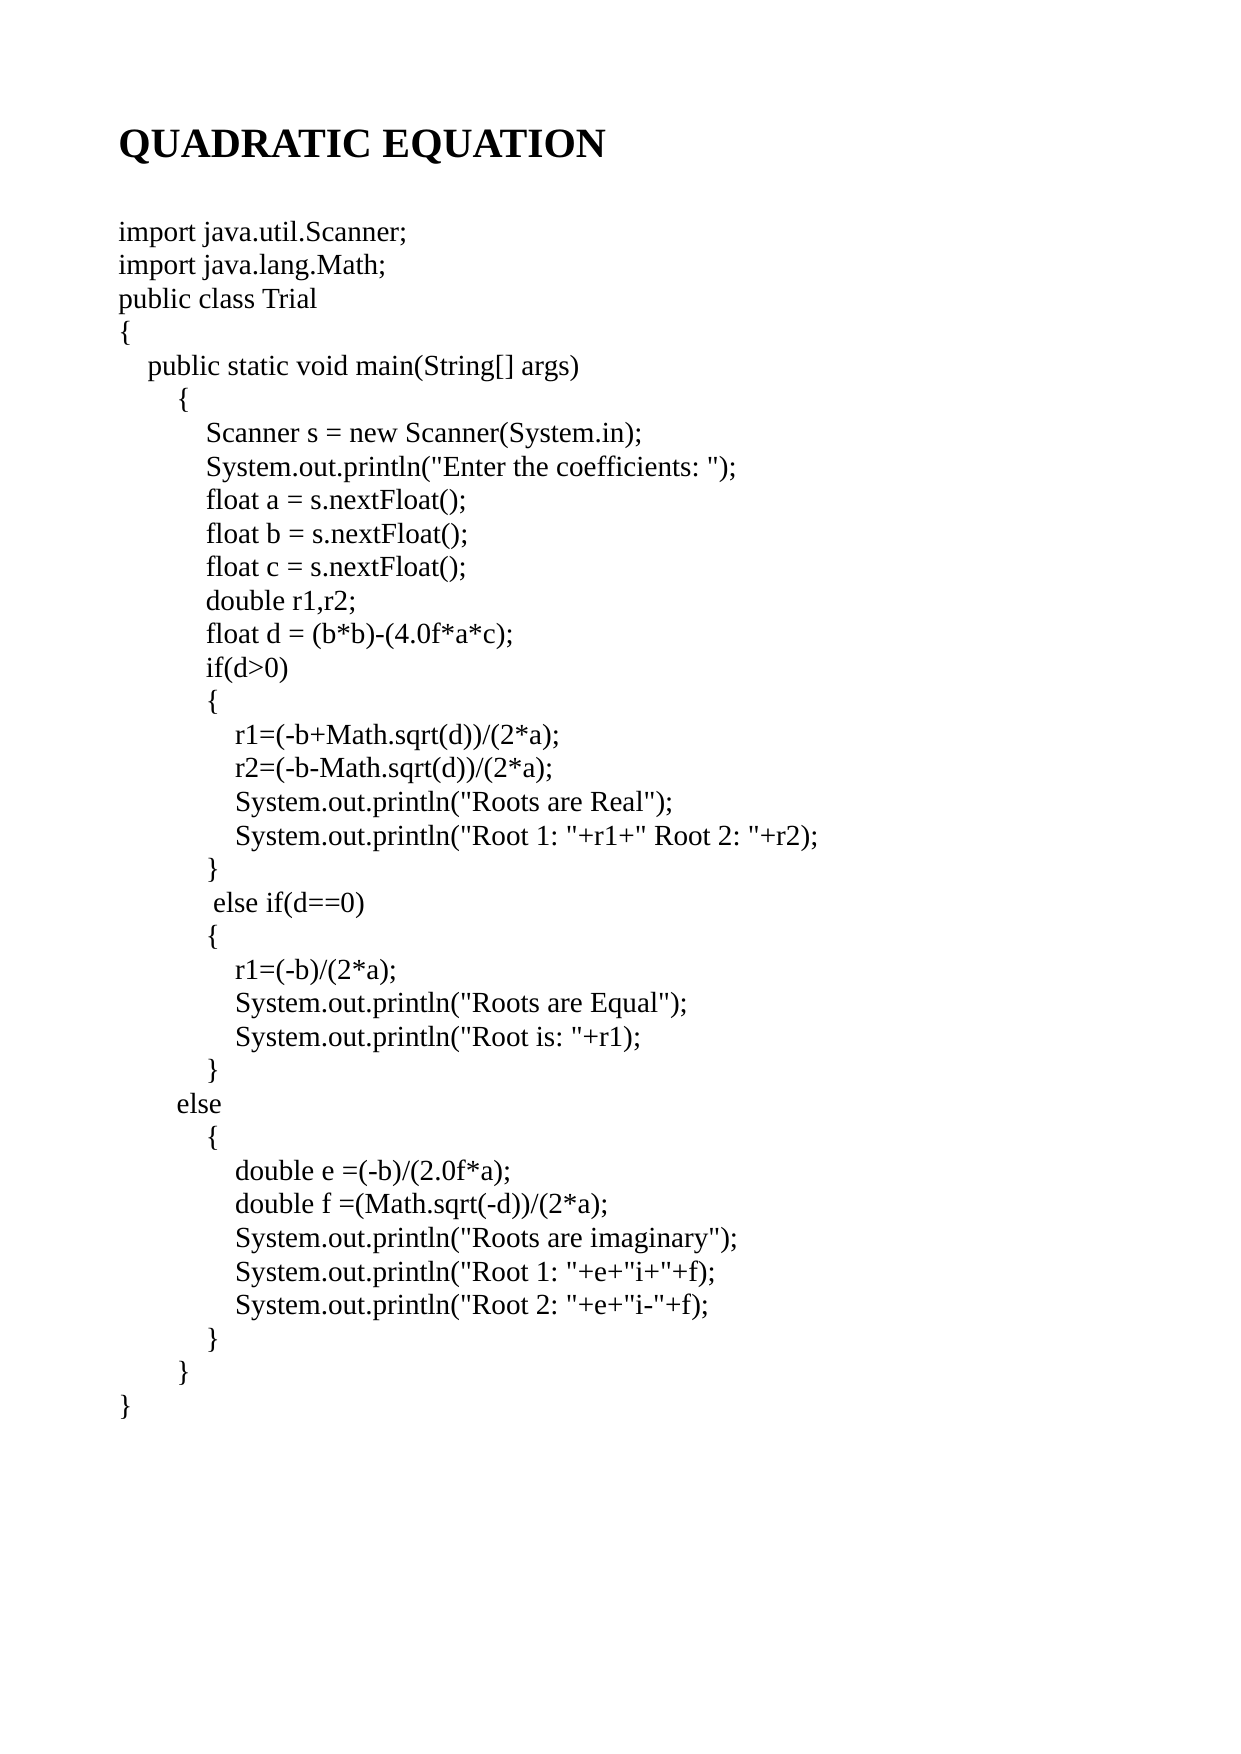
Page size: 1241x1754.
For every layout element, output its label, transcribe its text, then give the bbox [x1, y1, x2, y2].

text { [118, 683, 1122, 717]
text if(d>0) [118, 650, 1122, 683]
text System.out.println("Root is: "+r1); [118, 1019, 1122, 1052]
text double r1,r2; [118, 583, 1122, 616]
text public class Trial [118, 281, 1122, 314]
text { [118, 1119, 1122, 1153]
text r2=(-b-Math.sqrt(d))/(2*a); [118, 751, 1122, 784]
text r1=(-b)/(2*a); [118, 952, 1122, 985]
text { [118, 918, 1122, 952]
text System.out.println("Roots are Real"); [118, 784, 1122, 818]
text System.out.println("Root 1: "+r1+" Root 2: "+r2); [118, 818, 1122, 851]
text } [118, 1354, 1122, 1388]
text else if(d==0) [118, 885, 1122, 918]
text } [118, 1388, 1122, 1421]
text System.out.println("Roots are Equal"); [118, 985, 1122, 1019]
text import java.util.Scanner; [118, 214, 1122, 247]
text } [118, 851, 1122, 885]
text float a = s.nextFloat(); [118, 482, 1122, 516]
text float c = s.nextFloat(); [118, 549, 1122, 583]
text r1=(-b+Math.sqrt(d))/(2*a); [118, 717, 1122, 751]
text { [118, 382, 1122, 415]
text System.out.println("Enter the coefficients: "); [118, 449, 1122, 482]
text import java.lang.Math; [118, 247, 1122, 281]
text Scanner s = new Scanner(System.in); [118, 415, 1122, 449]
text QUADRATIC EQUATION [118, 118, 1122, 166]
text { [118, 314, 1122, 348]
text System.out.println("Roots are imaginary"); [118, 1220, 1122, 1254]
text double f =(Math.sqrt(-d))/(2*a); [118, 1187, 1122, 1220]
text float d = (b*b)-(4.0f*a*c); [118, 616, 1122, 650]
text double e =(-b)/(2.0f*a); [118, 1153, 1122, 1187]
text System.out.println("Root 2: "+e+"i-"+f); [118, 1287, 1122, 1321]
text } [118, 1321, 1122, 1354]
text } [118, 1052, 1122, 1086]
text else [118, 1086, 1122, 1119]
text float b = s.nextFloat(); [118, 516, 1122, 549]
text public static void main(String[] args) [118, 348, 1122, 382]
text System.out.println("Root 1: "+e+"i+"+f); [118, 1254, 1122, 1287]
